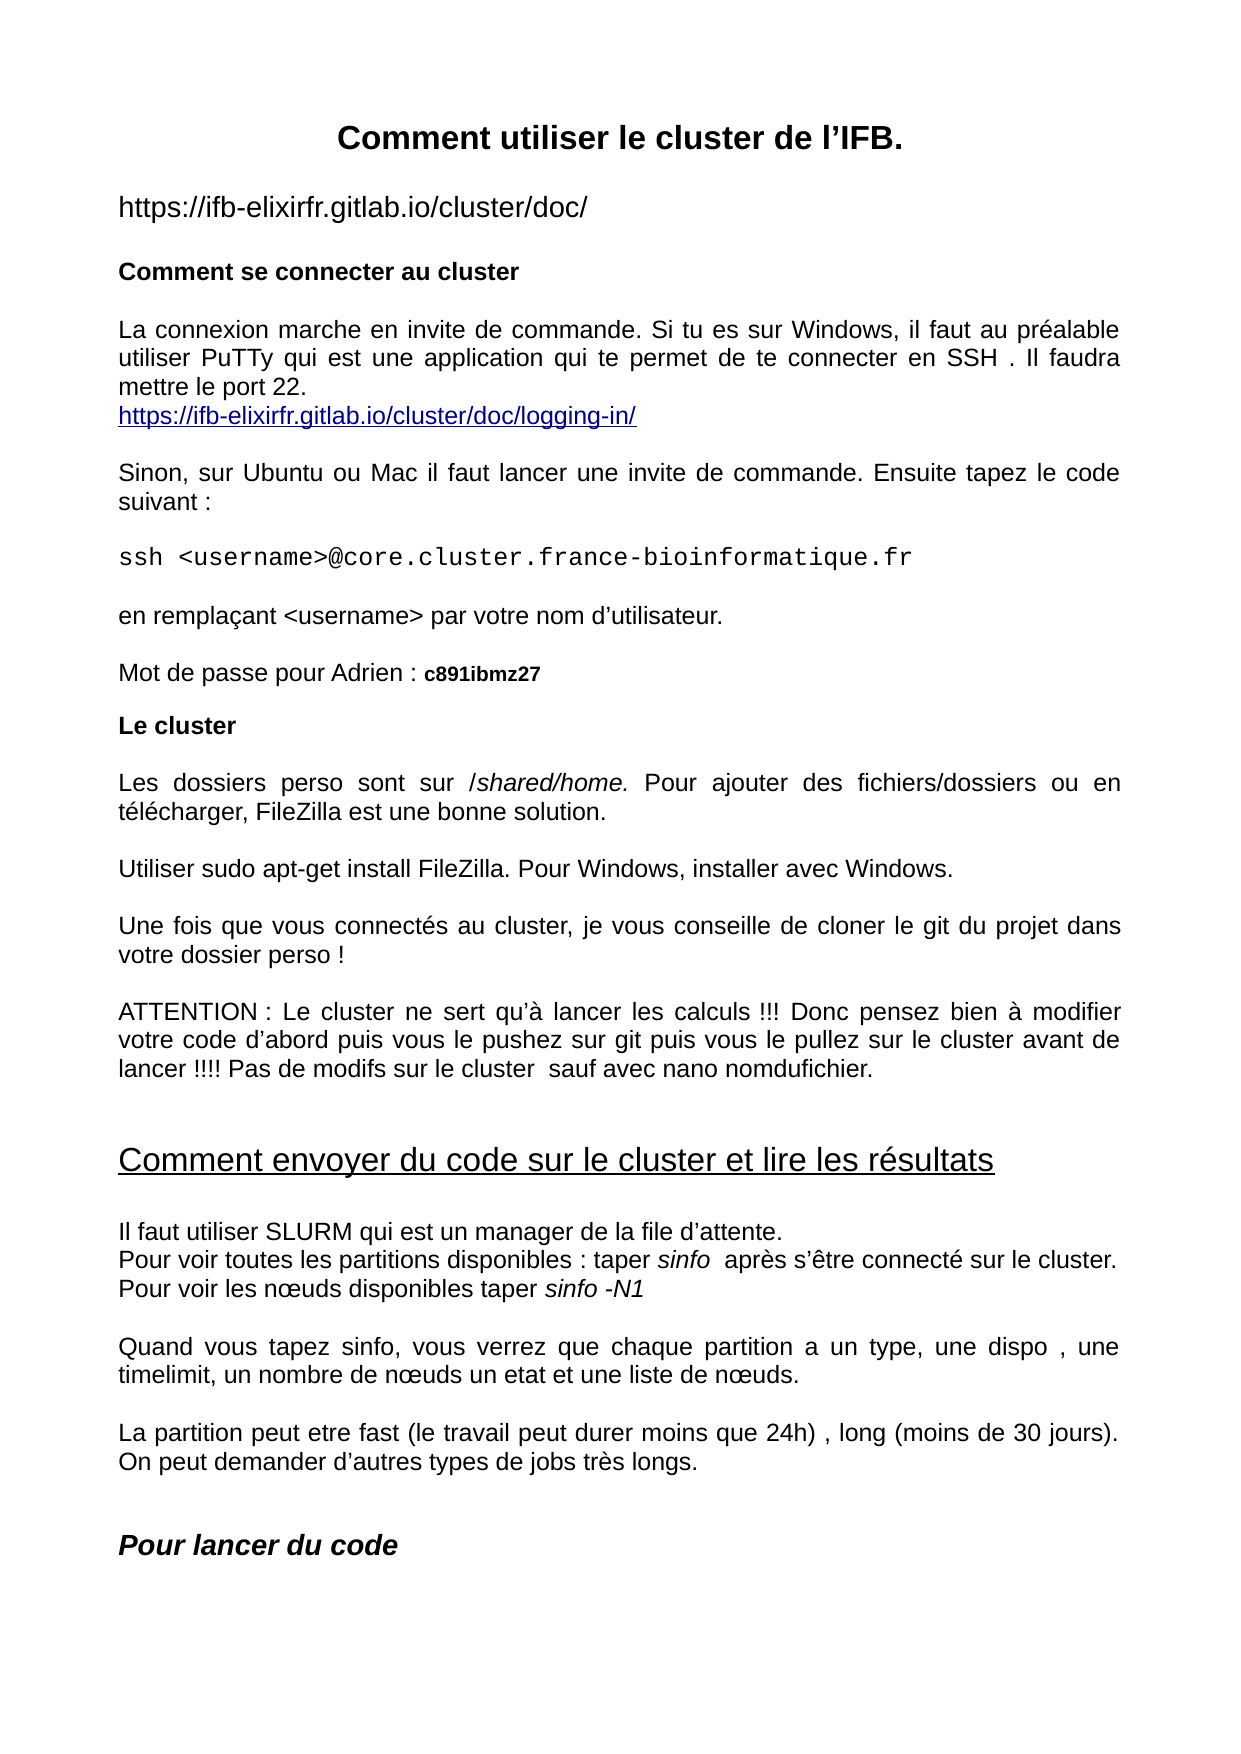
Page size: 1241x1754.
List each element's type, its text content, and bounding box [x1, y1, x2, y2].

text Le cluster [118, 711, 1122, 739]
text en remplaçant <username> par votre nom d’utilisateur. [118, 601, 1122, 630]
text Comment se connecter au cluster [118, 257, 1122, 286]
text ATTENTION : Le cluster ne sert qu’à lancer les calculs !!! Donc pensez bien à modifier votre code d’abord puis vous le pushez sur git puis vous le pullez sur le cluster avant de lancer !!!! Pas de modifs sur le cluster sauf avec nano nomdufichier. [118, 997, 1122, 1083]
text Pour voir les nœuds disponibles taper sinfo -N1 [118, 1274, 1122, 1303]
text Il faut utiliser SLURM qui est un manager de la file d’attente. [118, 1216, 1122, 1245]
text Pour lancer du code [118, 1528, 1122, 1561]
text https://ifb-elixirfr.gitlab.io/cluster/doc/ [118, 190, 1122, 224]
text https://ifb-elixirfr.gitlab.io/cluster/doc/logging-in/ [118, 401, 1122, 430]
text Quand vous tapez sinfo, vous verrez que chaque partition a un type, une dispo , une timelimit, un nombre de nœuds un etat et une liste de nœuds. [118, 1331, 1122, 1389]
text Mot de passe pour Adrien : c891ibmz27 [118, 658, 1122, 687]
text Sinon, sur Ubuntu ou Mac il faut lancer une invite de commande. Ensuite tapez le code suivant : [118, 458, 1122, 516]
text Comment utiliser le cluster de l’IFB. [118, 118, 1122, 157]
text ssh <username>@core.cluster.france-bioinformatique.fr [118, 545, 1122, 573]
text La connexion marche en invite de commande. Si tu es sur Windows, il faut au préalable utiliser PuTTy qui est une application qui te permet de te connecter en SSH . Il faudra mettre le port 22. [118, 315, 1122, 401]
text Comment envoyer du code sur le cluster et lire les résultats [118, 1139, 1122, 1178]
text Pour voir toutes les partitions disponibles : taper sinfo après s’être connecté sur le cluster. [118, 1245, 1122, 1274]
text Les dossiers perso sont sur /shared/home. Pour ajouter des fichiers/dossiers ou en télécharger, FileZilla est une bonne solution. [118, 768, 1122, 825]
text Utiliser sudo apt-get install FileZilla. Pour Windows, installer avec Windows. [118, 854, 1122, 882]
text La partition peut etre fast (le travail peut durer moins que 24h) , long (moins de 30 jours). On peut demander d’autres types de jobs très longs. [118, 1418, 1122, 1475]
text Une fois que vous connectés au cluster, je vous conseille de cloner le git du projet dans votre dossier perso ! [118, 911, 1122, 968]
